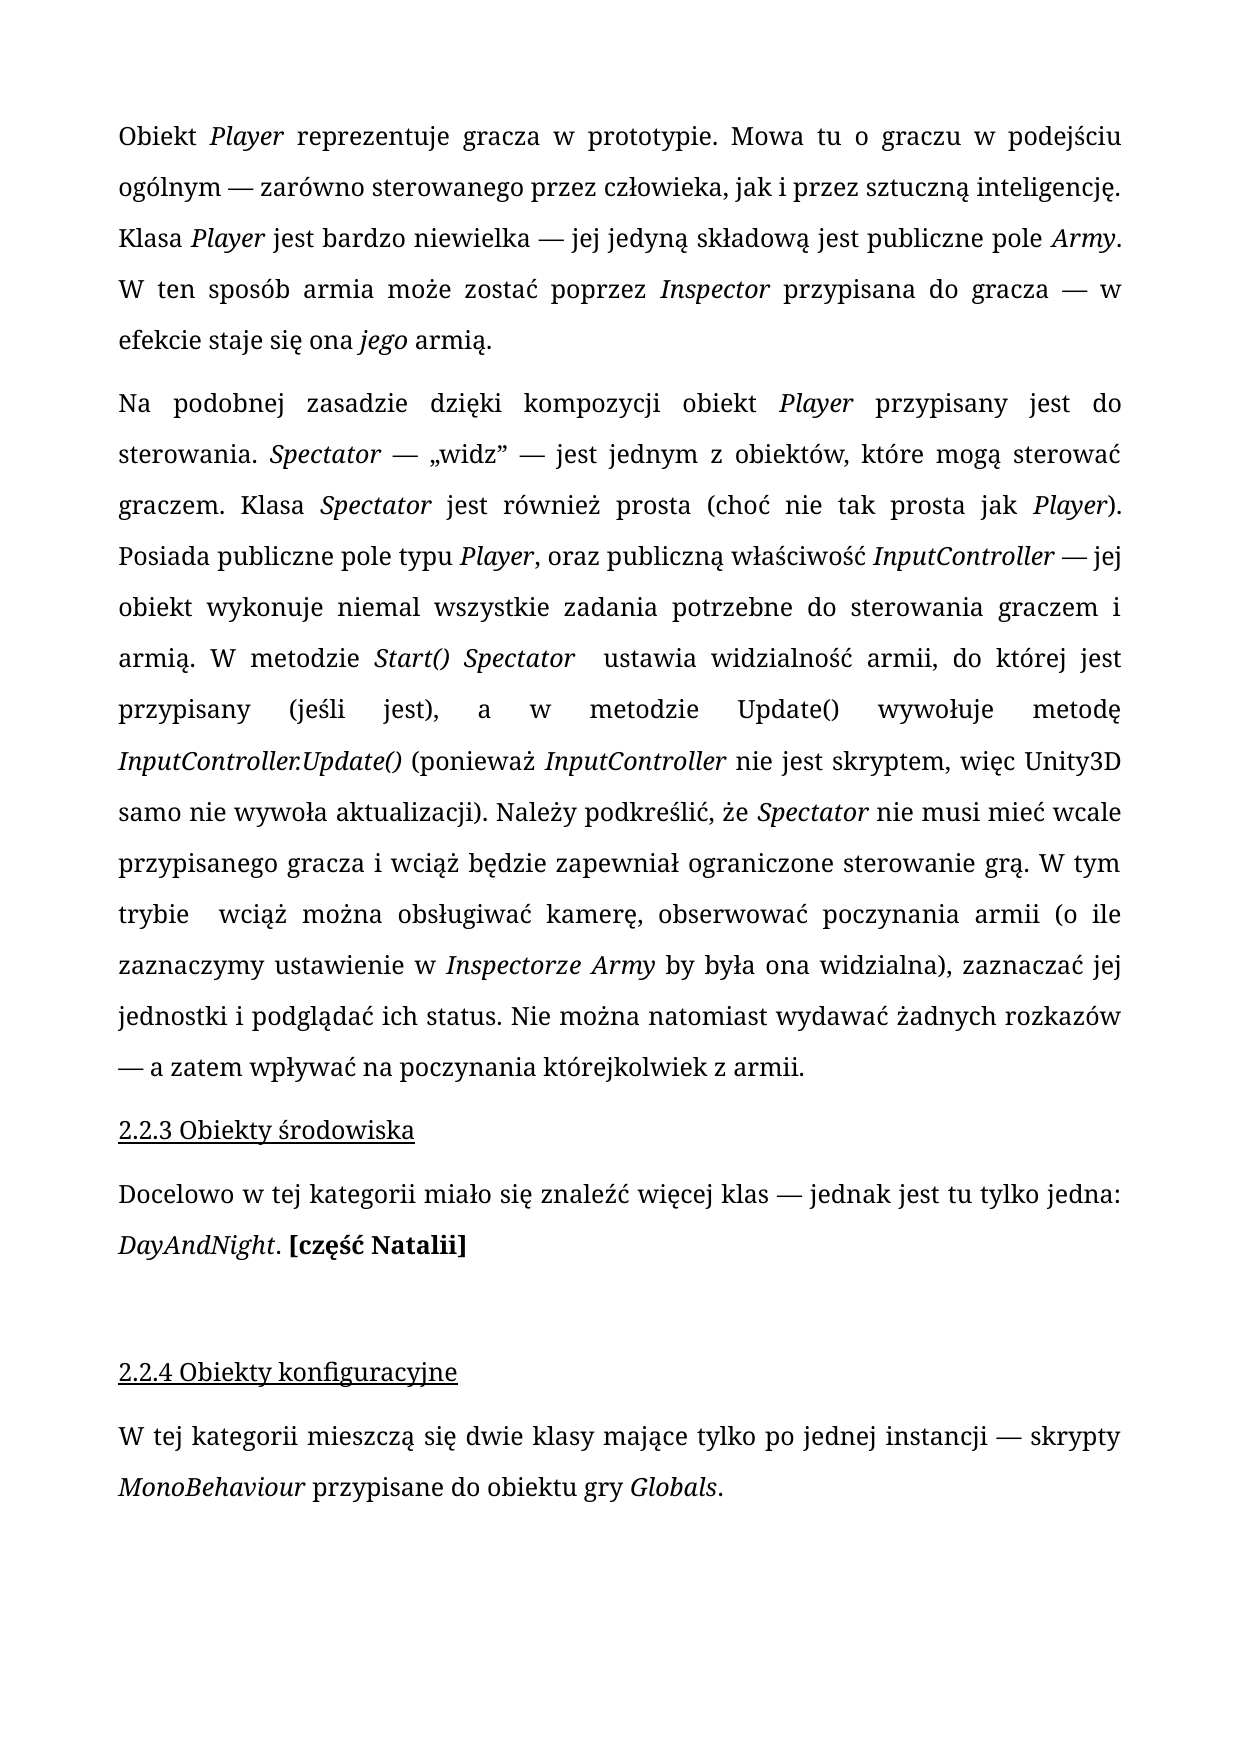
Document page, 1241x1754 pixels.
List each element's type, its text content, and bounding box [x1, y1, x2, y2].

text Docelowo w tej kategorii miało się znaleźć więcej klas — jednak jest tu tylko jedna: DayAndNight. [część Natalii] [118, 1176, 1122, 1262]
text 2.2.3 Obiekty środowiska [118, 1113, 1122, 1147]
text W tej kategorii mieszczą się dwie klasy mające tylko po jednej instancji — skrypty MonoBehaviour przypisane do obiektu gry Globals. [118, 1418, 1122, 1503]
text 2.2.4 Obiekty konfiguracyjne [118, 1354, 1122, 1389]
text Obiekt Player reprezentuje gracza w prototypie. Mowa tu o graczu w podejściu ogólnym — zarówno sterowanego przez człowieka, jak i przez sztuczną inteligencję. Klasa Player jest bardzo niewielka — jej jedyną składową jest publiczne pole Army. W ten sposób armia może zostać poprzez Inspector przypisana do gracza — w efekcie staje się ona jego armią. [118, 118, 1122, 356]
text Na podobnej zasadzie dzięki kompozycji obiekt Player przypisany jest do sterowania. Spectator — „widz” — jest jednym z obiektów, które mogą sterować graczem. Klasa Spectator jest również prosta (choć nie tak prosta jak Player). Posiada publiczne pole typu Player, oraz publiczną właściwość InputController — jej obiekt wykonuje niemal wszystkie zadania potrzebne do sterowania graczem i armią. W metodzie Start() Spectator ustawia widzialność armii, do której jest przypisany (jeśli jest), a w metodzie Update() wywołuje metodę InputController.Update() (ponieważ InputController nie jest skryptem, więc Unity3D samo nie wywoła aktualizacji). Należy podkreślić, że Spectator nie musi mieć wcale przypisanego gracza i wciąż będzie zapewniał ograniczone sterowanie grą. W tym trybie wciąż można obsługiwać kamerę, obserwować poczynania armii (o ile zaznaczymy ustawienie w Inspectorze Army by była ona widzialna), zaznaczać jej jednostki i podglądać ich status. Nie można natomiast wydawać żadnych rozkazów — a zatem wpływać na poczynania którejkolwiek z armii. [118, 386, 1122, 1083]
